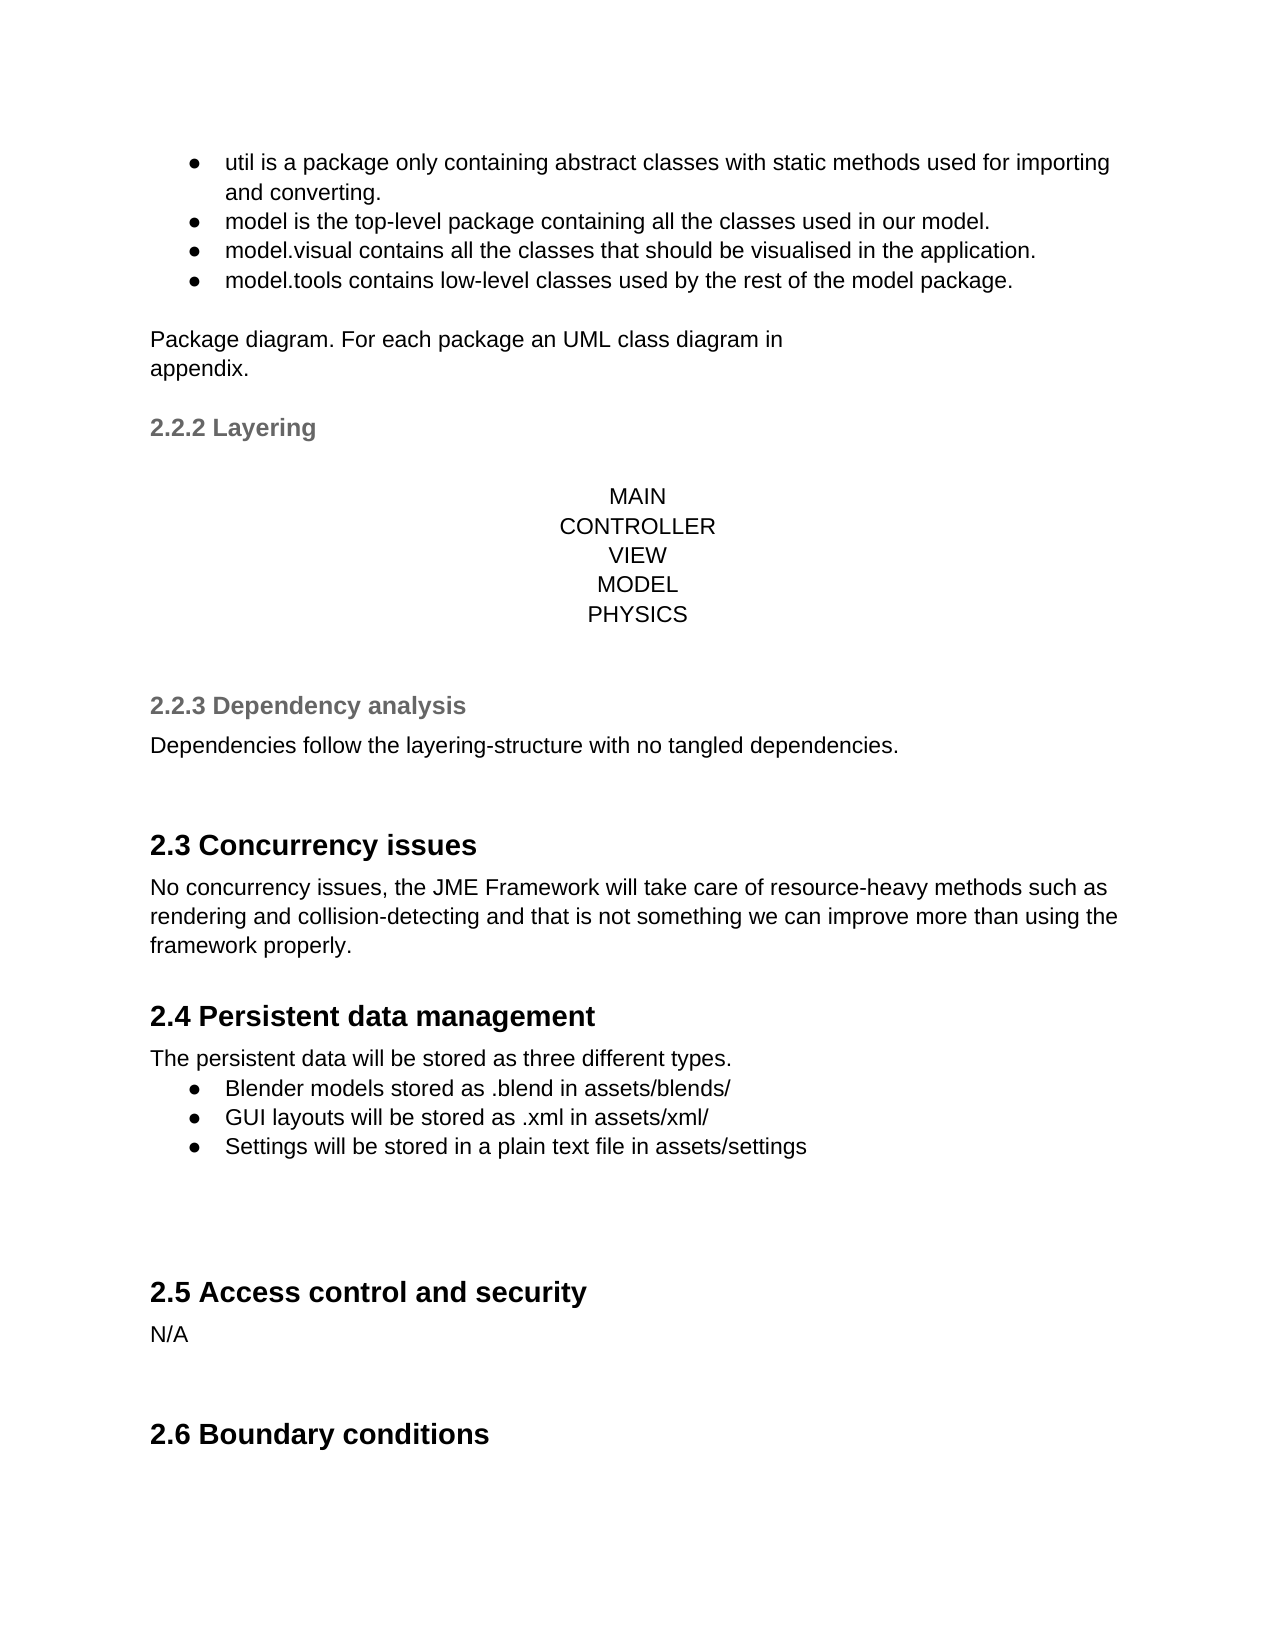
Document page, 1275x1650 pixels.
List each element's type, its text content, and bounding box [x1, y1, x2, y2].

text MAIN [150, 484, 1125, 509]
text MODEL [150, 572, 1125, 598]
subtitle 2.3 Concurrency issues [150, 829, 1125, 861]
text VIEW [150, 543, 1125, 568]
list Blender models stored as .blend in assets/blends/ [187, 1075, 1125, 1101]
list model.visual contains all the classes that should be visualised in the application. [187, 238, 1125, 264]
text CONTROLLER [150, 513, 1125, 539]
list model.tools contains low-level classes used by the rest of the model package. [187, 267, 1125, 293]
subtitle 2.5 Access control and security [150, 1201, 1125, 1308]
subtitle 2.2.3 Dependency analysis [150, 660, 1125, 720]
subtitle 2.4 Persistent data management [150, 1000, 1125, 1033]
list GUI layouts will be stored as .xml in assets/xml/ [187, 1104, 1125, 1130]
text PHYSICS [150, 601, 1125, 627]
subtitle 2.2.2 Layering [150, 414, 1125, 442]
text Dependencies follow the layering-structure with no tangled dependencies. [150, 732, 1125, 758]
text The persistent data will be stored as three different types. [150, 1046, 1125, 1071]
list model is the top-level package containing all the classes used in our model. [187, 209, 1125, 234]
list Settings will be stored in a plain text file in assets/settings [187, 1134, 1125, 1159]
list util is a package only containing abstract classes with static methods used for importing and converting. [187, 150, 1125, 205]
subtitle 2.6 Boundary conditions [150, 1418, 1125, 1450]
text No concurrency issues, the JME Framework will take care of resource-heavy methods such as rendering and collision-detecting and that is not something we can improve more than using the framework properly. [150, 874, 1125, 959]
text N/A [150, 1321, 1125, 1376]
text Package diagram. For each package an UML class diagram in appendix. [150, 297, 1125, 381]
